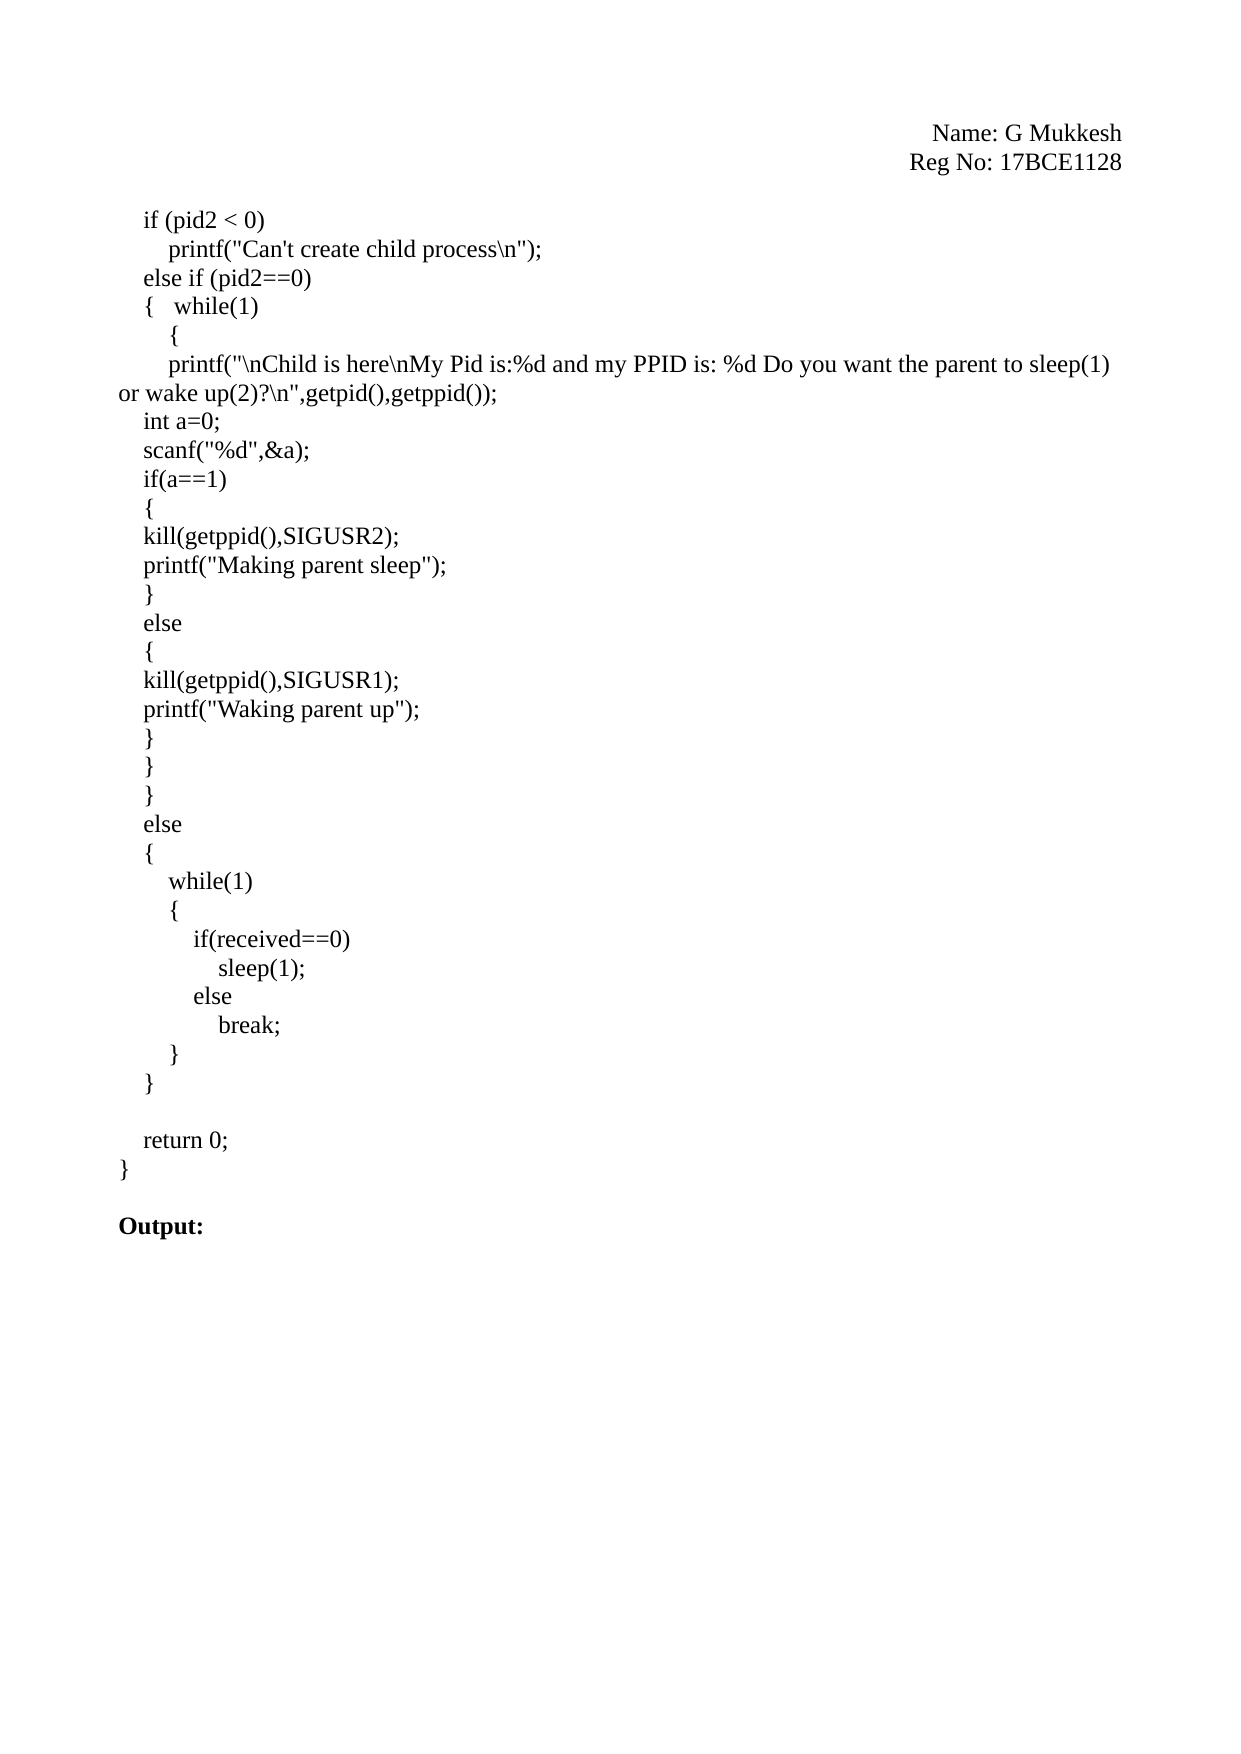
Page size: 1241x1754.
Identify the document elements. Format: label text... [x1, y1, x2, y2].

text else [118, 981, 1122, 1010]
text { [118, 895, 1122, 924]
text } [118, 751, 1122, 780]
text printf("Making parent sleep"); [118, 550, 1122, 579]
text { [118, 493, 1122, 521]
text { [118, 838, 1122, 866]
text printf("Waking parent up"); [118, 694, 1122, 723]
text printf("Can't create child process\n"); [118, 234, 1122, 263]
text sleep(1); [118, 953, 1122, 981]
text if(a==1) [118, 464, 1122, 493]
text return 0; [118, 1125, 1122, 1154]
text int a=0; [118, 406, 1122, 435]
text printf("\nChild is here\nMy Pid is:%d and my PPID is: %d Do you want the parent to sleep(1) or wake up(2)?\n",getpid(),getppid()); [118, 349, 1122, 406]
text while(1) [118, 866, 1122, 895]
text else if (pid2==0) [118, 263, 1122, 291]
text scanf("%d",&a); [118, 435, 1122, 464]
text } [118, 1154, 1122, 1183]
text kill(getppid(),SIGUSR2); [118, 521, 1122, 550]
text } [118, 723, 1122, 751]
text } [118, 780, 1122, 809]
text { [118, 636, 1122, 665]
text if(received==0) [118, 924, 1122, 953]
text break; [118, 1010, 1122, 1039]
text else [118, 608, 1122, 636]
text if (pid2 < 0) [118, 205, 1122, 234]
text Output: [118, 1211, 1122, 1240]
text kill(getppid(),SIGUSR1); [118, 665, 1122, 694]
text } [118, 1039, 1122, 1068]
text { while(1) [118, 291, 1122, 320]
text } [118, 1068, 1122, 1096]
text else [118, 809, 1122, 838]
text } [118, 579, 1122, 608]
text { [118, 320, 1122, 349]
